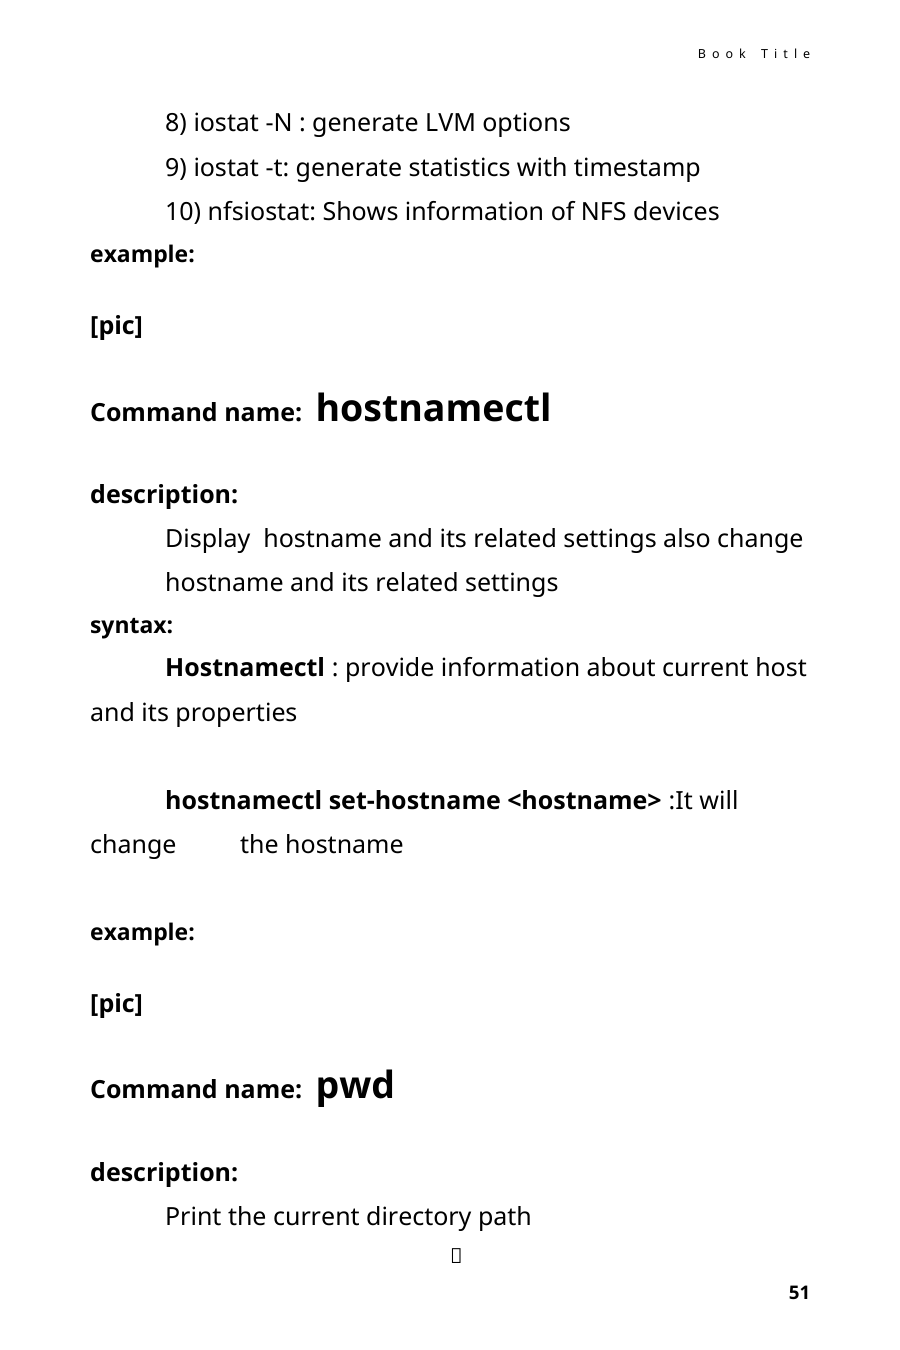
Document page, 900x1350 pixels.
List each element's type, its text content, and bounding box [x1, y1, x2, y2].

text 10) nfsiostat: Shows information of NFS devices [90, 193, 810, 228]
text [pic] [90, 308, 810, 342]
text description: [90, 1154, 810, 1188]
text example: [90, 238, 810, 269]
text 8) iostat -N : generate LVM options [90, 105, 810, 139]
text Display hostname and its related settings also change hostname and its related settings [90, 521, 810, 599]
text Command name: hostnamectl [90, 381, 810, 432]
text Hostnamectl : provide information about current host and its properties [90, 650, 810, 728]
text Command name: pwd [90, 1059, 810, 1110]
text description: [90, 477, 810, 511]
text syntax: [90, 609, 810, 641]
text Print the current directory path [90, 1199, 810, 1233]
text [pic] [90, 985, 810, 1019]
text example: [90, 916, 810, 947]
text hostnamectl set-hostname <hostname> :It will change the hostname [90, 783, 810, 861]
text 9) iostat -t: generate statistics with timestamp [90, 149, 810, 183]
